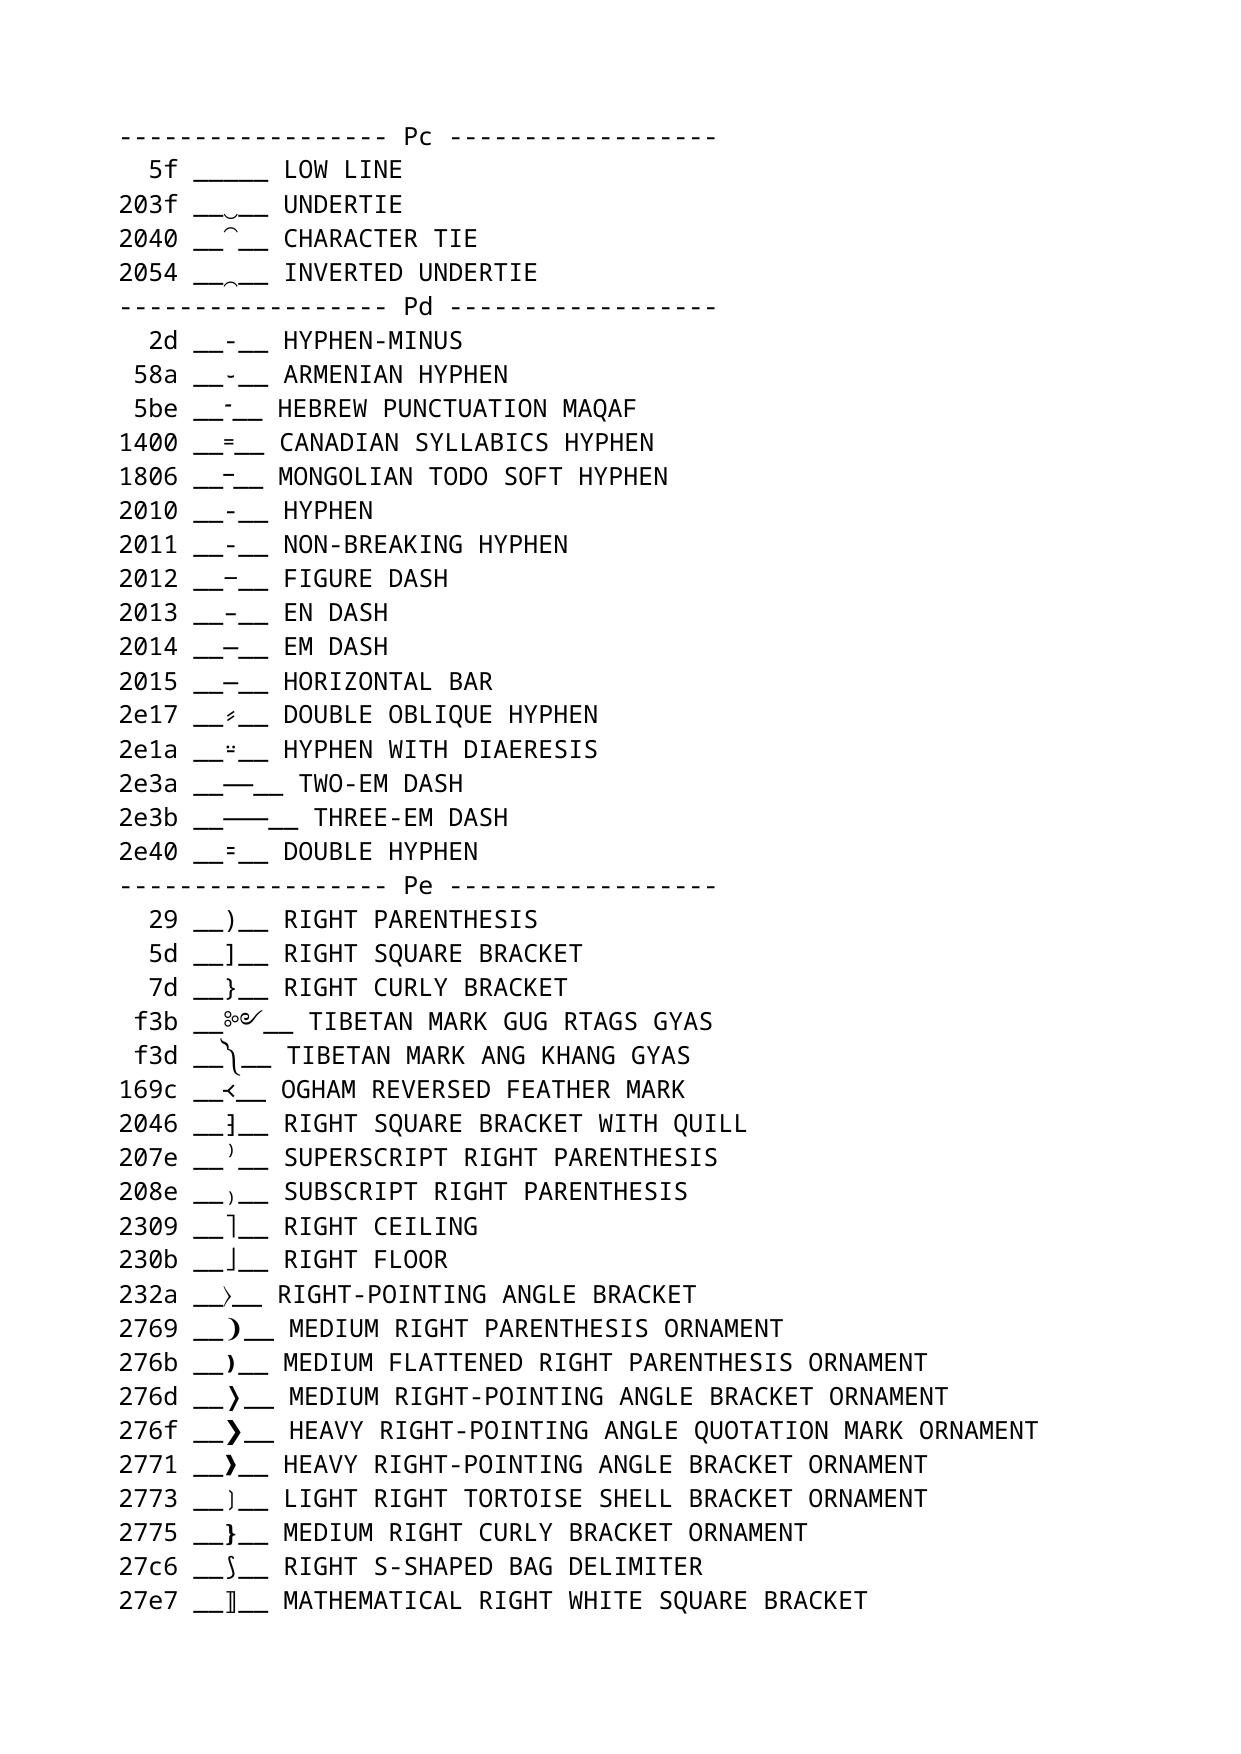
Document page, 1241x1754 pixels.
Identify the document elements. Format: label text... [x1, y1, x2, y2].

text 2775 __❵__ MEDIUM RIGHT CURLY BRACKET ORNAMENT [118, 1515, 1122, 1549]
text f3d __༽__ TIBETAN MARK ANG KHANG GYAS [221, 1038, 1122, 1072]
text 5f _____ LOW LINE [118, 152, 1122, 186]
text 5d __]__ RIGHT SQUARE BRACKET [118, 936, 1122, 970]
text 2040 __⁀__ CHARACTER TIE [118, 220, 1122, 254]
text 2d __-__ HYPHEN-MINUS [118, 322, 1122, 357]
text ------------------ Pc ------------------ [118, 118, 1122, 152]
text 2015 __―__ HORIZONTAL BAR [118, 663, 1122, 697]
text ------------------ Pd ------------------ [118, 288, 1122, 322]
text 2769 __❩__ MEDIUM RIGHT PARENTHESIS ORNAMENT [118, 1310, 1122, 1344]
text 1400 __᐀__ CANADIAN SYLLABICS HYPHEN [118, 425, 1122, 459]
text 5be __־__ HEBREW PUNCTUATION MAQAF [118, 391, 1122, 425]
text 2e1a __⸚__ HYPHEN WITH DIAERESIS [118, 731, 1122, 765]
text 2309 __⌉__ RIGHT CEILING [118, 1208, 1122, 1242]
text 2013 __–__ EN DASH [118, 595, 1122, 629]
text 7d __}__ RIGHT CURLY BRACKET [118, 970, 1122, 1004]
text 58a __֊__ ARMENIAN HYPHEN [118, 357, 1122, 391]
text 230b __⌋__ RIGHT FLOOR [118, 1242, 1122, 1276]
text ------------------ Pe ------------------ [118, 867, 1122, 902]
text f3b __༻__ TIBETAN MARK GUG RTAGS GYAS [118, 1004, 1122, 1038]
text 2014 __—__ EM DASH [118, 629, 1122, 663]
text f3d __༽__ TIBETAN MARK ANG KHANG GYAS [118, 1038, 234, 1072]
text 2012 __‒__ FIGURE DASH [118, 561, 1122, 595]
text 2046 __⁆__ RIGHT SQUARE BRACKET WITH QUILL [118, 1106, 1122, 1140]
text 169c __᚜__ OGHAM REVERSED FEATHER MARK [118, 1072, 1122, 1106]
text 27c6 __⟆__ RIGHT S-SHAPED BAG DELIMITER [118, 1549, 1122, 1583]
text 2771 __❱__ HEAVY RIGHT-POINTING ANGLE BRACKET ORNAMENT [118, 1447, 1122, 1481]
text 2010 __‐__ HYPHEN [118, 493, 1122, 527]
text 1806 __᠆__ MONGOLIAN TODO SOFT HYPHEN [118, 459, 1122, 493]
text 2773 __❳__ LIGHT RIGHT TORTOISE SHELL BRACKET ORNAMENT [118, 1481, 1122, 1515]
text 276d __❭__ MEDIUM RIGHT-POINTING ANGLE BRACKET ORNAMENT [118, 1378, 1122, 1412]
text 276b __❫__ MEDIUM FLATTENED RIGHT PARENTHESIS ORNAMENT [118, 1344, 1122, 1378]
text 2e3a __⸺__ TWO-EM DASH [118, 765, 1122, 799]
text 27e7 __⟧__ MATHEMATICAL RIGHT WHITE SQUARE BRACKET [118, 1583, 1122, 1617]
text 29 __)__ RIGHT PARENTHESIS [118, 902, 1122, 936]
text 232a __〉__ RIGHT-POINTING ANGLE BRACKET [118, 1276, 1122, 1310]
text 2e3b __⸻__ THREE-EM DASH [118, 799, 1122, 833]
text 2e40 __⹀__ DOUBLE HYPHEN [118, 833, 1122, 867]
text 2054 __⁔__ INVERTED UNDERTIE [118, 254, 1122, 288]
text 208e __₎__ SUBSCRIPT RIGHT PARENTHESIS [118, 1174, 1122, 1208]
text 276f __❯__ HEAVY RIGHT-POINTING ANGLE QUOTATION MARK ORNAMENT [118, 1412, 1122, 1447]
text 207e __⁾__ SUPERSCRIPT RIGHT PARENTHESIS [118, 1140, 1122, 1174]
text 2e17 __⸗__ DOUBLE OBLIQUE HYPHEN [118, 697, 1122, 731]
text 203f __‿__ UNDERTIE [118, 186, 1122, 220]
text 2011 __‑__ NON-BREAKING HYPHEN [118, 527, 1122, 561]
